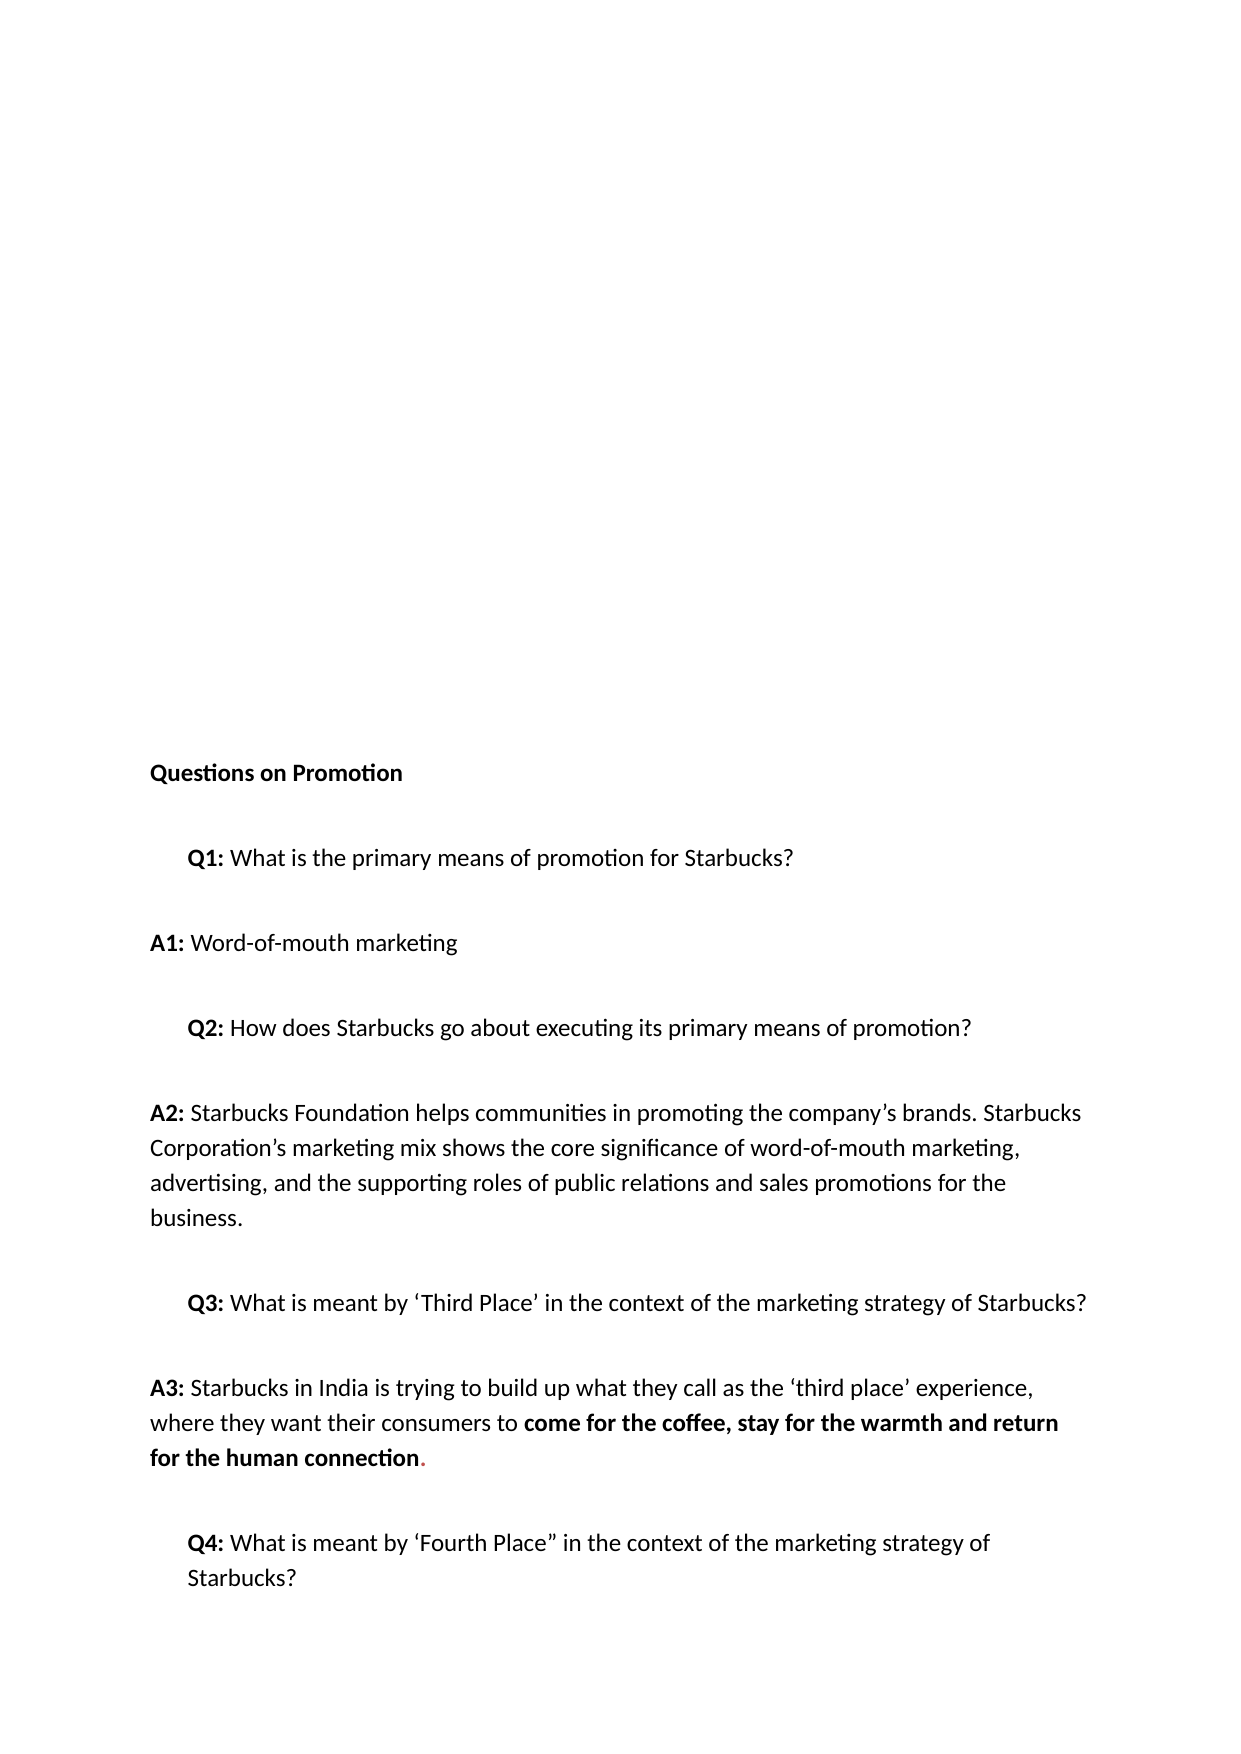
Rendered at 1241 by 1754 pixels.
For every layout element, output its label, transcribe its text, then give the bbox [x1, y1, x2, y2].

text Q4: What is meant by ‘Fourth Place” in the context of the marketing strategy of Starbucks? [187, 1527, 1090, 1593]
text Questions on Promotion [150, 757, 1090, 788]
text Q1: What is the primary means of promotion for Starbucks? [187, 842, 1090, 873]
text Q2: How does Starbucks go about executing its primary means of promotion? [187, 1012, 1090, 1043]
text Q3: What is meant by ‘Third Place’ in the context of the marketing strategy of Starbucks? [187, 1287, 1090, 1318]
text A2: Starbucks Foundation helps communities in promoting the company’s brands. Starbucks Corporation’s marketing mix shows the core significance of word-of-mouth marketing, advertising, and the supporting roles of public relations and sales promotions for the business. [150, 1097, 1090, 1233]
text A1: Word-of-mouth marketing [150, 927, 1090, 958]
text A3: Starbucks in India is trying to build up what they call as the ‘third place’ experience, where they want their consumers to come for the coffee, stay for the warmth and return for the human connection. [150, 1372, 1090, 1473]
